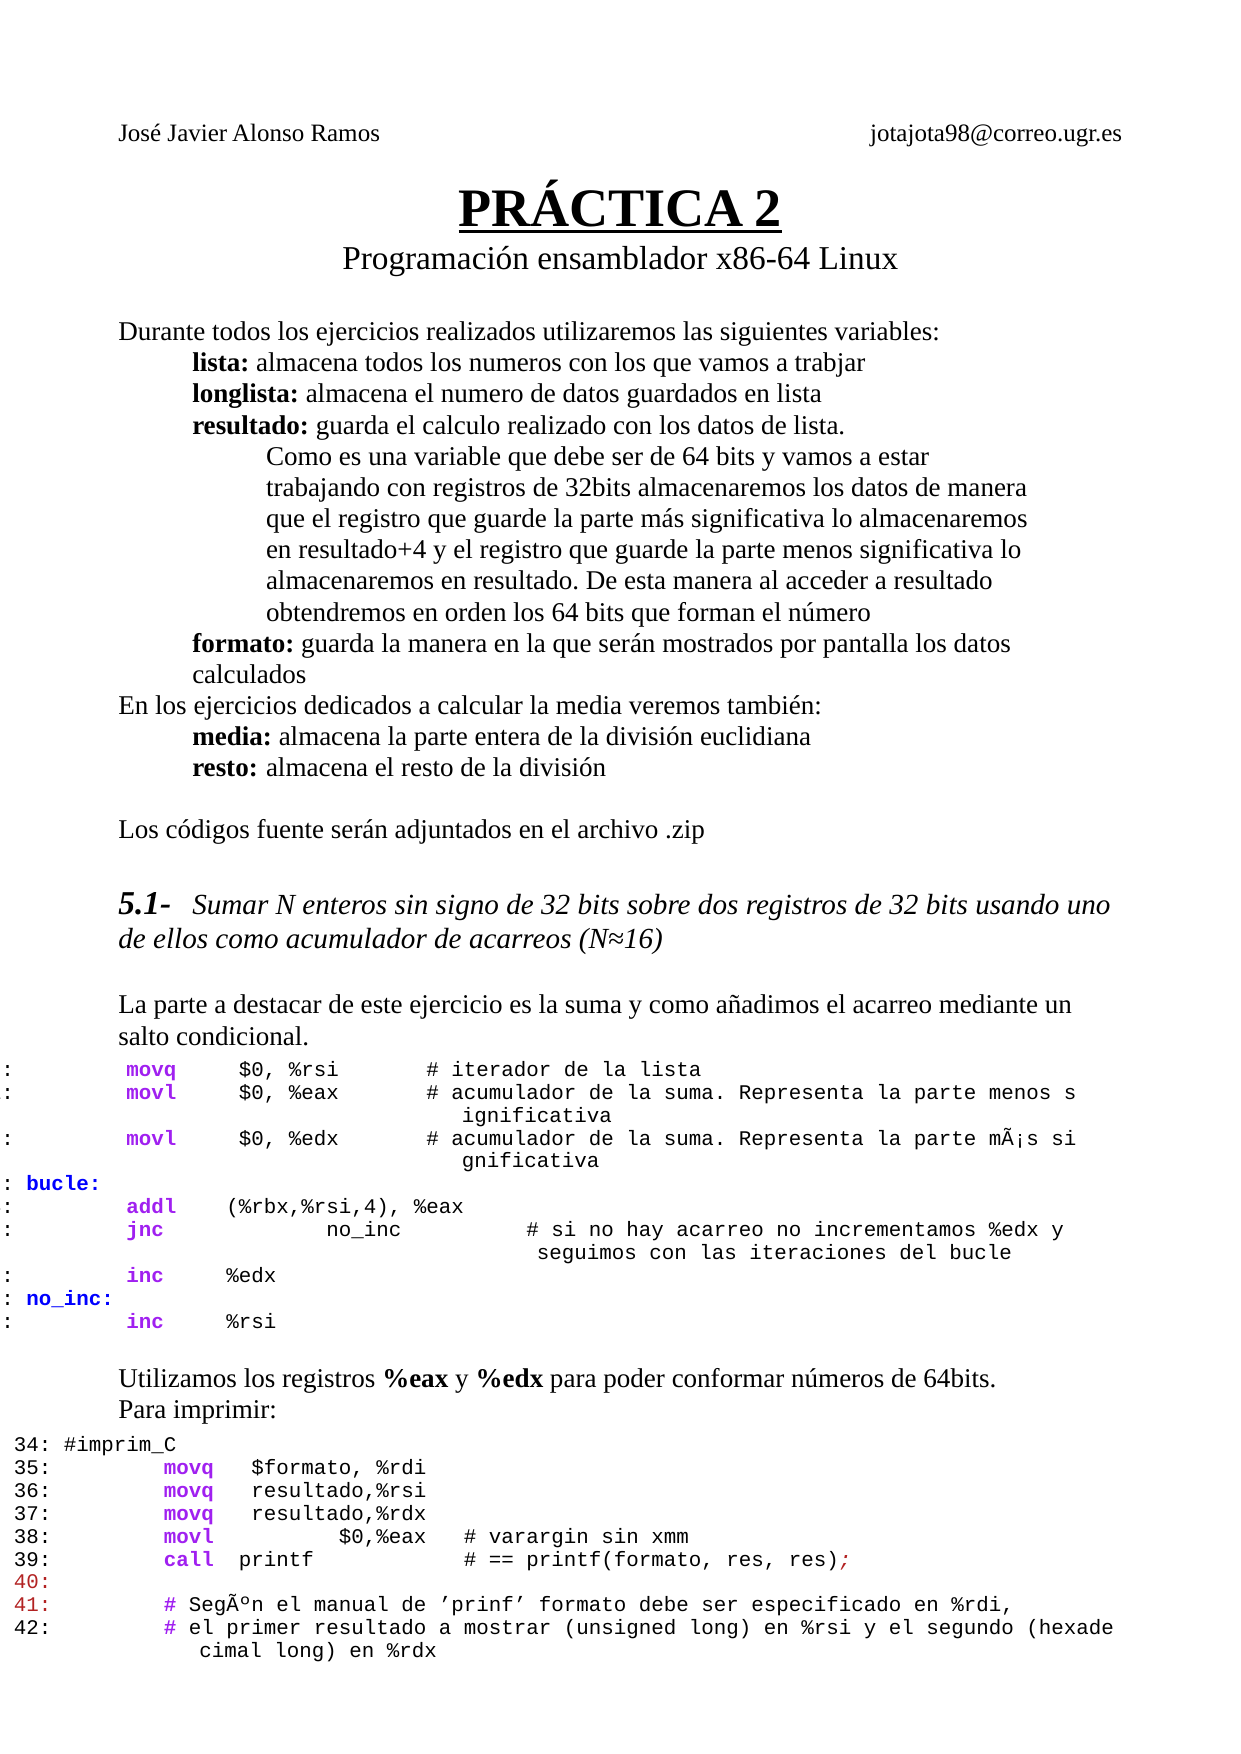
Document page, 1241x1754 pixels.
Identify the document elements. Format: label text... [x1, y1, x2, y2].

text Como es una variable que debe ser de 64 bits y vamos a estar trabajando con registros de 32bits almacenaremos los datos de manera que el registro que guarde la parte más significativa lo almacenaremos en resultado+4 y el registro que guarde la parte menos significativa lo almacenaremos en resultado. De esta manera al acceder a resultado obtendremos en orden los 64 bits que forman el número [118, 440, 1122, 627]
text Utilizamos los registros %eax y %edx para poder conformar números de 64bits. [118, 1362, 1122, 1393]
text resultado: guarda el calculo realizado con los datos de lista. [118, 409, 1122, 440]
text Los códigos fuente serán adjuntados en el archivo .zip [118, 814, 1122, 845]
text Programación ensamblador x86-64 Linux [118, 239, 1122, 277]
text 5.1- Sumar N enteros sin signo de 32 bits sobre dos registros de 32 bits usando uno de ellos como acumulador de acarreos (N≈16) [118, 883, 1122, 955]
text La parte a destacar de este ejercicio es la suma y como añadimos el acarreo mediante un salto condicional. [118, 988, 1122, 1051]
text longlista: almacena el numero de datos guardados en lista [118, 378, 1122, 409]
text resto: almacena el resto de la división [118, 751, 1122, 782]
text lista: almacena todos los numeros con los que vamos a trabjar [118, 346, 1122, 378]
text En los ejercicios dedicados a calcular la media veremos también: [118, 689, 1122, 720]
text formato: guarda la manera en la que serán mostrados por pantalla los datos calculados [118, 627, 1122, 689]
text Para imprimir: [118, 1393, 1122, 1424]
text PRÁCTICA 2 [118, 176, 1122, 239]
text media: almacena la parte entera de la división euclidiana [118, 720, 1122, 751]
text Durante todos los ejercicios realizados utilizaremos las siguientes variables: [118, 315, 1122, 346]
